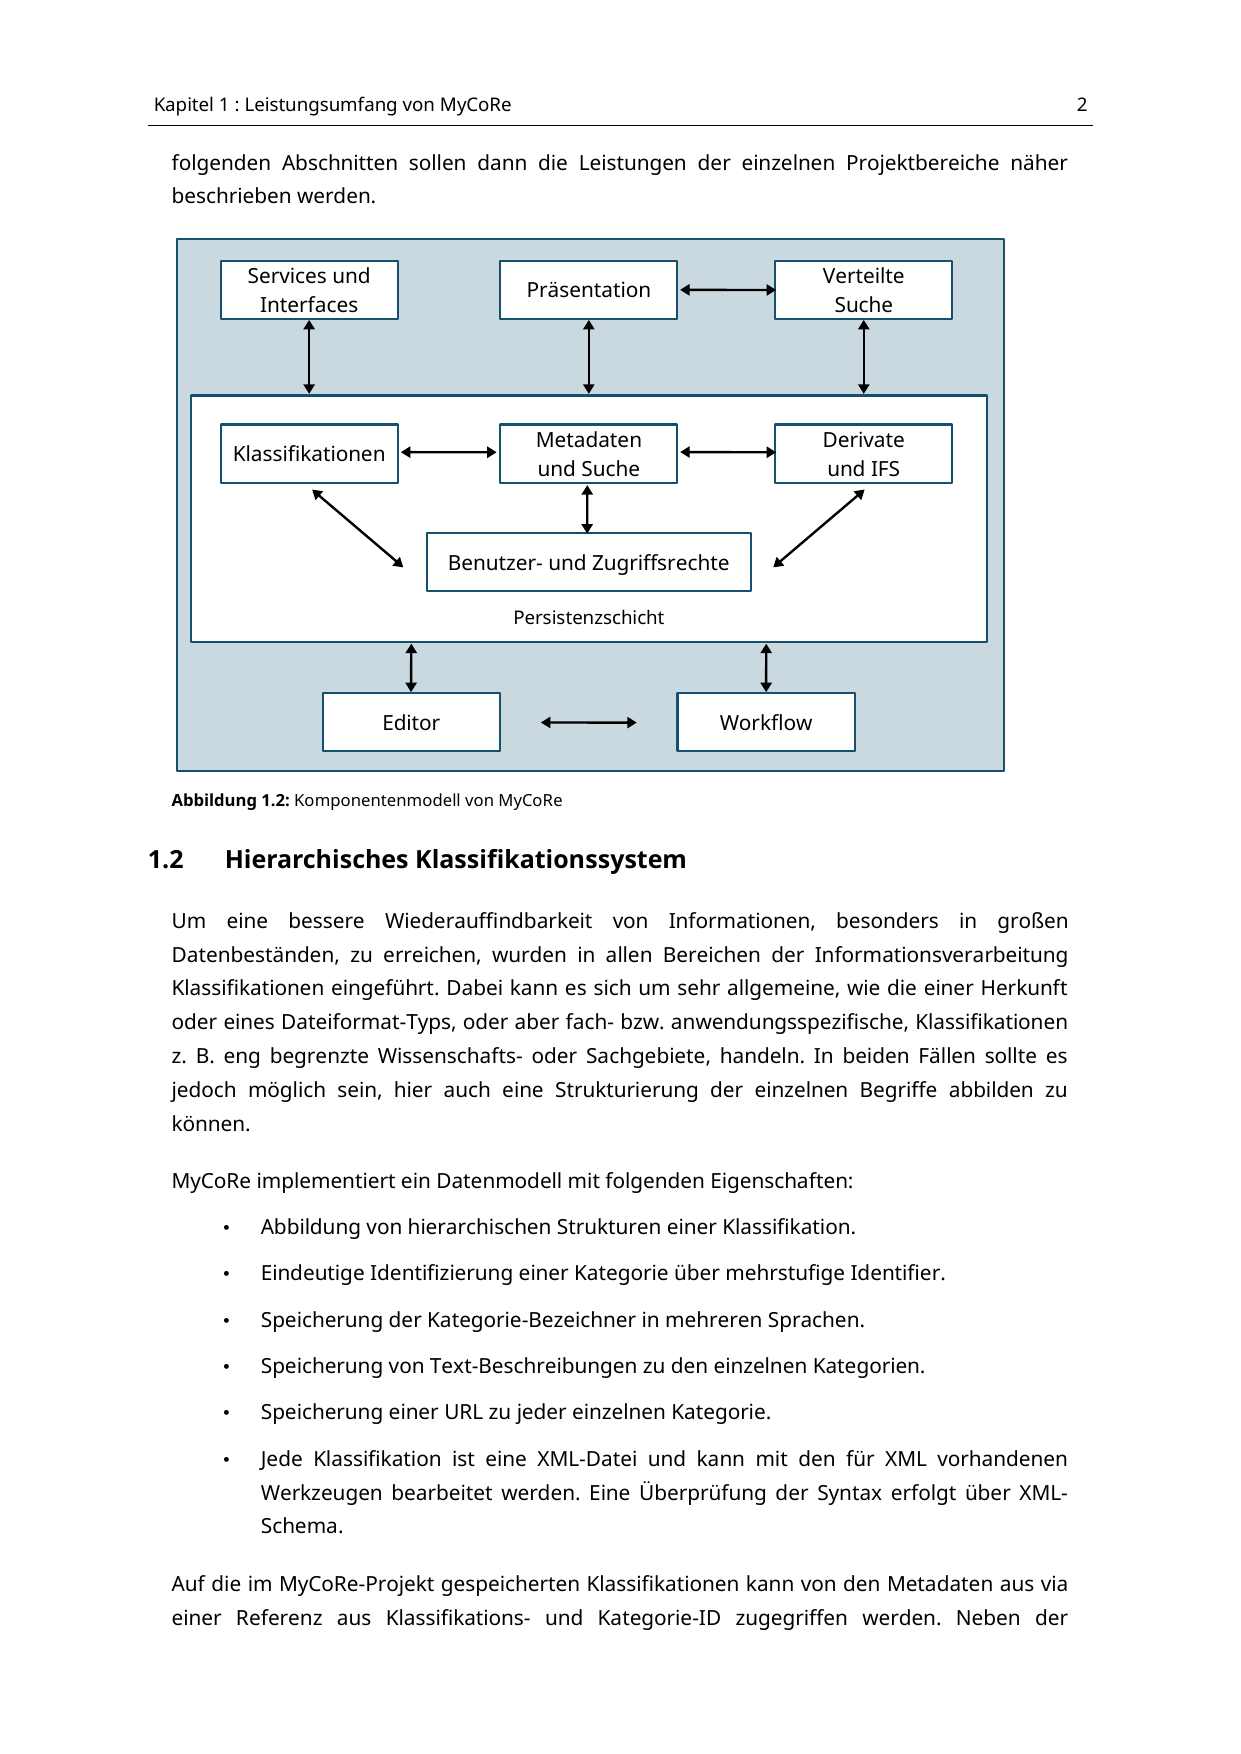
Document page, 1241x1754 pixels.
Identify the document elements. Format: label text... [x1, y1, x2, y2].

list Eindeutige Identifizierung einer Kategorie über mehrstufige Identifier. [185, 1258, 1069, 1287]
text Auf die im MyCoRe-Projekt gespeicherten Klassifikationen kann von den Metadaten aus via einer Referenz aus Klassifikations- und Kategorie-ID zugegriffen werden. Neben der [171, 1569, 1069, 1632]
list Speicherung einer URL zu jeder einzelnen Kategorie. [185, 1397, 1069, 1426]
list Abbildung von hierarchischen Strukturen einer Klassifikation. [185, 1212, 1069, 1240]
text MyCoRe implementiert ein Datenmodell mit folgenden Eigenschaften: [171, 1166, 1069, 1194]
list Speicherung von Text-Beschreibungen zu den einzelnen Kategorien. [185, 1351, 1069, 1379]
text Das MyCoRe-Projekt gliedert sich zum einen in den Kern, welcher grundlegende Funktionalitäten und eine Programmierschnittstelle (API) bereitstellt und in die darauf aufsetzenden Anwendungen, welche neben einer eigenen Präsentation auch die Kern-Komponenten erweitern und/oder umgestalten können. Somit ist gewährleistet, dass MyCoRe in vielen Projekten als Datenbasis eingesetzt werden kann. Abbildung 1.2 zeigt die wesentlichen Hauptkomponenten von MyCoRe und deren Zusammengehörigkeit. In den folgenden Abschnitten sollen dann die Leistungen der einzelnen Projektbereiche näher beschrieben werden. [171, 148, 1069, 210]
text Um eine bessere Wiederauffindbarkeit von Informationen, besonders in großen Datenbeständen, zu erreichen, wurden in allen Bereichen der Informationsverarbeitung Klassifikationen eingeführt. Dabei kann es sich um sehr allgemeine, wie die einer Herkunft oder eines Dateiformat-Typs, oder aber fach- bzw. anwendungsspezifische, Klassifikationen z. B. eng begrenzte Wissenschafts- oder Sachgebiete, handeln. In beiden Fällen sollte es jedoch möglich sein, hier auch eine Strukturierung der einzelnen Begriffe abbilden zu können. [171, 906, 1069, 1137]
list Jede Klassifikation ist eine XML-Datei und kann mit den für XML vorhandenen Werkzeugen bearbeitet werden. Eine Überprüfung der Syntax erfolgt über XML-Schema. [185, 1444, 1069, 1540]
list Speicherung der Kategorie-Bezeichner in mehreren Sprachen. [185, 1305, 1069, 1333]
text Abbildung 1.2: Komponentenmodell von MyCoRe [171, 257, 1068, 811]
subtitle Hierarchisches Klassifikationssystem [148, 227, 1092, 876]
